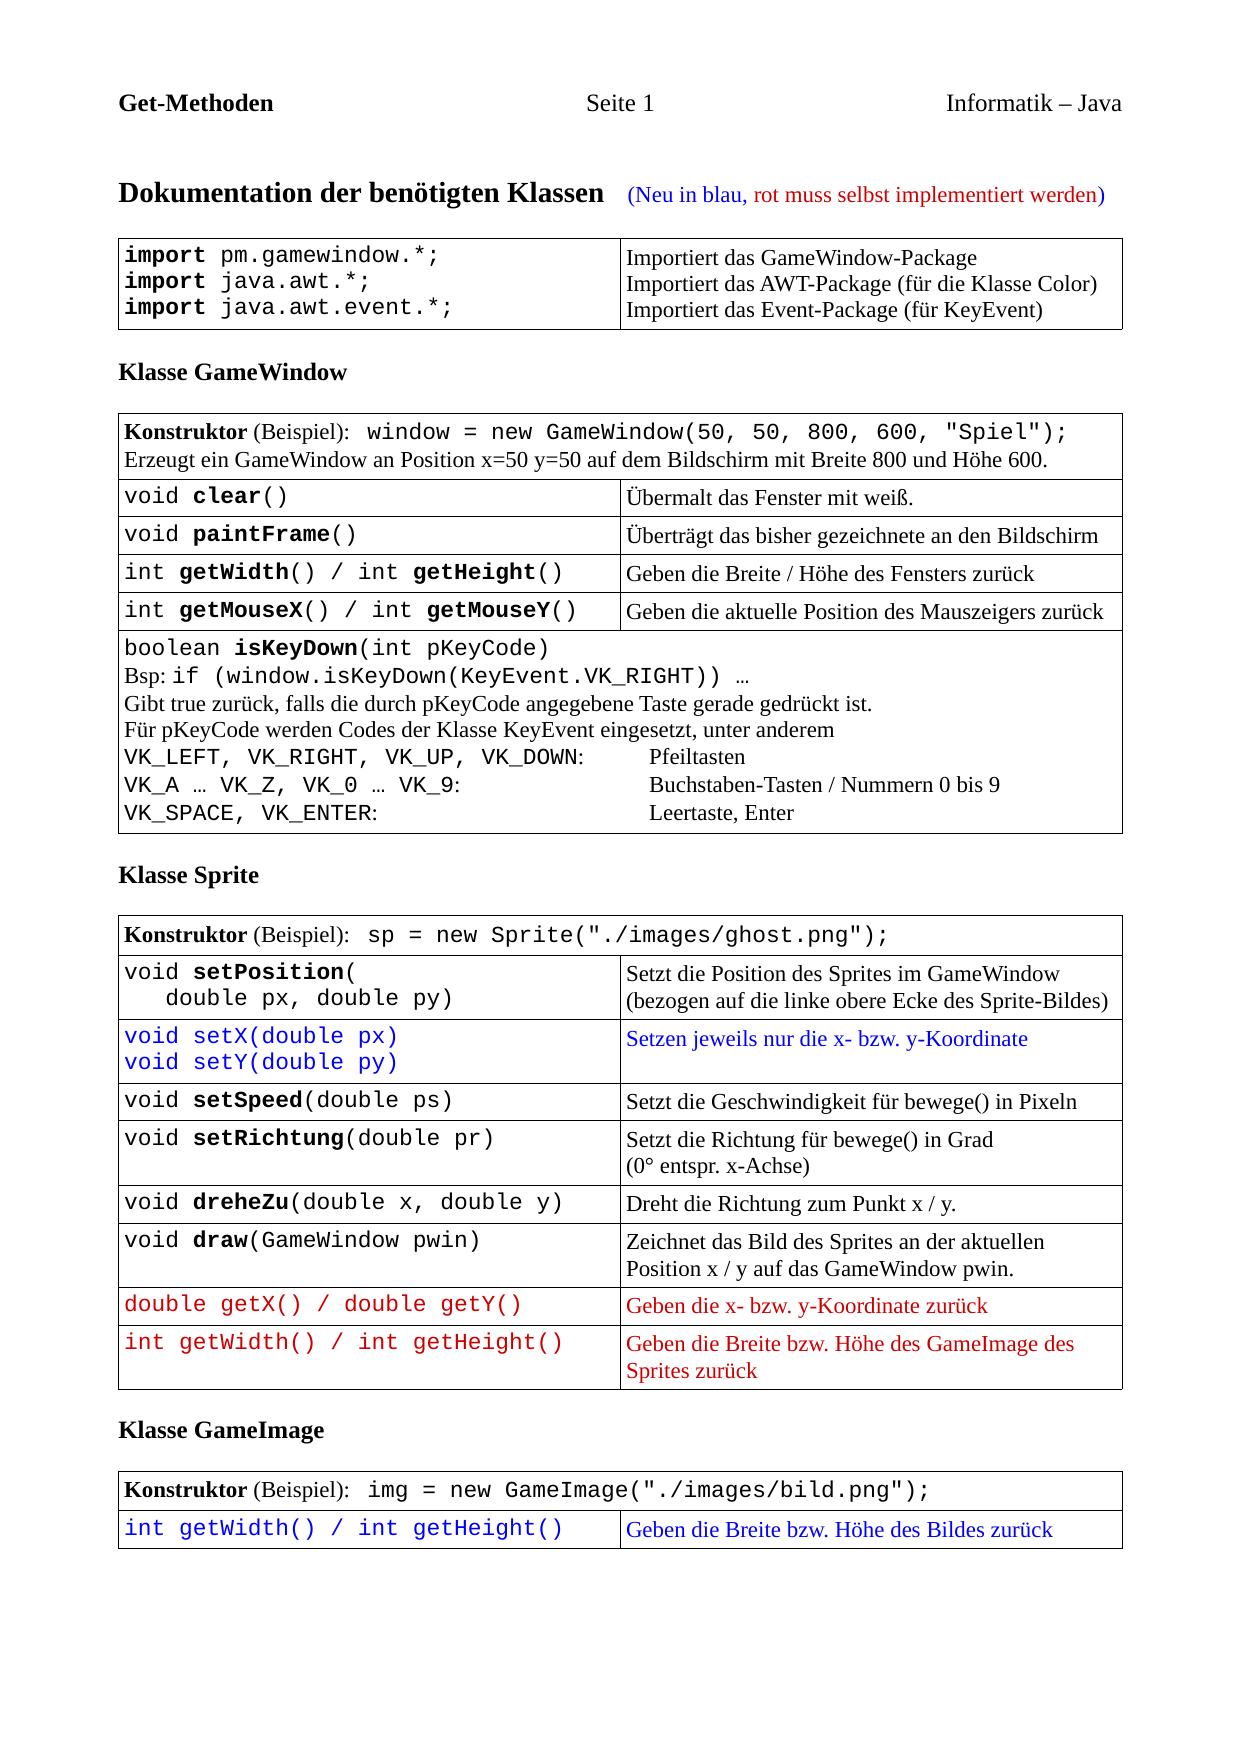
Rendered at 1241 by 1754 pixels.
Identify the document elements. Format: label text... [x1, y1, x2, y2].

table_cell void dreheZu(double x, double y) [119, 1186, 620, 1222]
table_header Konstruktor (Beispiel): sp = new Sprite("./images/ghost.png"); [119, 916, 1122, 955]
table_cell Geben die aktuelle Position des Mauszeigers zurück [621, 593, 1122, 630]
text Dokumentation der benötigten Klassen (Neu in blau, rot muss selbst implementiert werden) [118, 176, 1122, 209]
table_header Konstruktor (Beispiel): window = new GameWindow(50, 50, 800, 600, "Spiel"); Erzeugt ein GameWindow an Position x=50 y=50 auf dem Bildschirm mit Breite 800 und Höhe 600. [119, 414, 1122, 478]
table_cell boolean isKeyDown(int pKeyCode) Bsp: if (window.isKeyDown(KeyEvent.VK_RIGHT)) … Gibt true zurück, falls die durch pKeyCode angegebene Taste gerade gedrückt ist. Für pKeyCode werden Codes der Klasse KeyEvent eingesetzt, unter anderem VK_LEFT, VK_RIGHT, VK_UP, VK_DOWN: Pfeiltasten VK_A … VK_Z, VK_0 … VK_9: Buchstaben-Tasten / Nummern 0 bis 9 VK_SPACE, VK_ENTER: Leertaste, Enter [119, 631, 1122, 833]
table_cell Setzt die Geschwindigkeit für bewege() in Pixeln [621, 1084, 1122, 1120]
table_cell int getWidth() / int getHeight() [119, 555, 620, 592]
table_cell Setzt die Richtung für bewege() in Grad (0° entspr. x-Achse) [621, 1121, 1122, 1184]
table_cell void paintFrame() [119, 517, 620, 554]
table_cell void draw(GameWindow pwin) [119, 1224, 620, 1287]
table_cell void setPosition( double px, double py) [119, 956, 620, 1019]
table_cell int getMouseX() / int getMouseY() [119, 593, 620, 630]
table_cell int getWidth() / int getHeight() [119, 1511, 620, 1548]
table_cell Zeichnet das Bild des Sprites an der aktuellen Position x / y auf das GameWindow pwin. [621, 1224, 1122, 1287]
table_cell Setzen jeweils nur die x- bzw. y-Koordinate [621, 1020, 1122, 1082]
table_cell Geben die x- bzw. y-Koordinate zurück [621, 1288, 1122, 1325]
table_cell Übermalt das Fenster mit weiß. [621, 480, 1122, 516]
table_cell Setzt die Position des Sprites im GameWindow (bezogen auf die linke obere Ecke des Sprite-Bildes) [621, 956, 1122, 1019]
table_header Importiert das GameWindow-Package Importiert das AWT-Package (für die Klasse Color) Importiert das Event-Package (für KeyEvent) [621, 239, 1122, 328]
table_cell void setRichtung(double pr) [119, 1121, 620, 1184]
table_cell Geben die Breite bzw. Höhe des GameImage des Sprites zurück [621, 1326, 1122, 1389]
text Klasse Sprite [118, 860, 1122, 888]
table_cell int getWidth() / int getHeight() [119, 1326, 620, 1389]
table_cell Überträgt das bisher gezeichnete an den Bildschirm [621, 517, 1122, 554]
table_header import pm.gamewindow.*; import java.awt.*; import java.awt.event.*; [119, 239, 620, 328]
text Klasse GameWindow [118, 357, 1122, 386]
table_cell Geben die Breite bzw. Höhe des Bildes zurück [621, 1511, 1122, 1548]
table_cell void setSpeed(double ps) [119, 1084, 620, 1120]
table_cell void clear() [119, 480, 620, 516]
text Klasse GameImage [118, 1415, 1122, 1444]
table_cell Geben die Breite / Höhe des Fensters zurück [621, 555, 1122, 592]
table_header Konstruktor (Beispiel): img = new GameImage("./images/bild.png"); [119, 1472, 1122, 1510]
table_cell double getX() / double getY() [119, 1288, 620, 1325]
table_cell void setX(double px) void setY(double py) [119, 1020, 620, 1082]
table_cell Dreht die Richtung zum Punkt x / y. [621, 1186, 1122, 1222]
